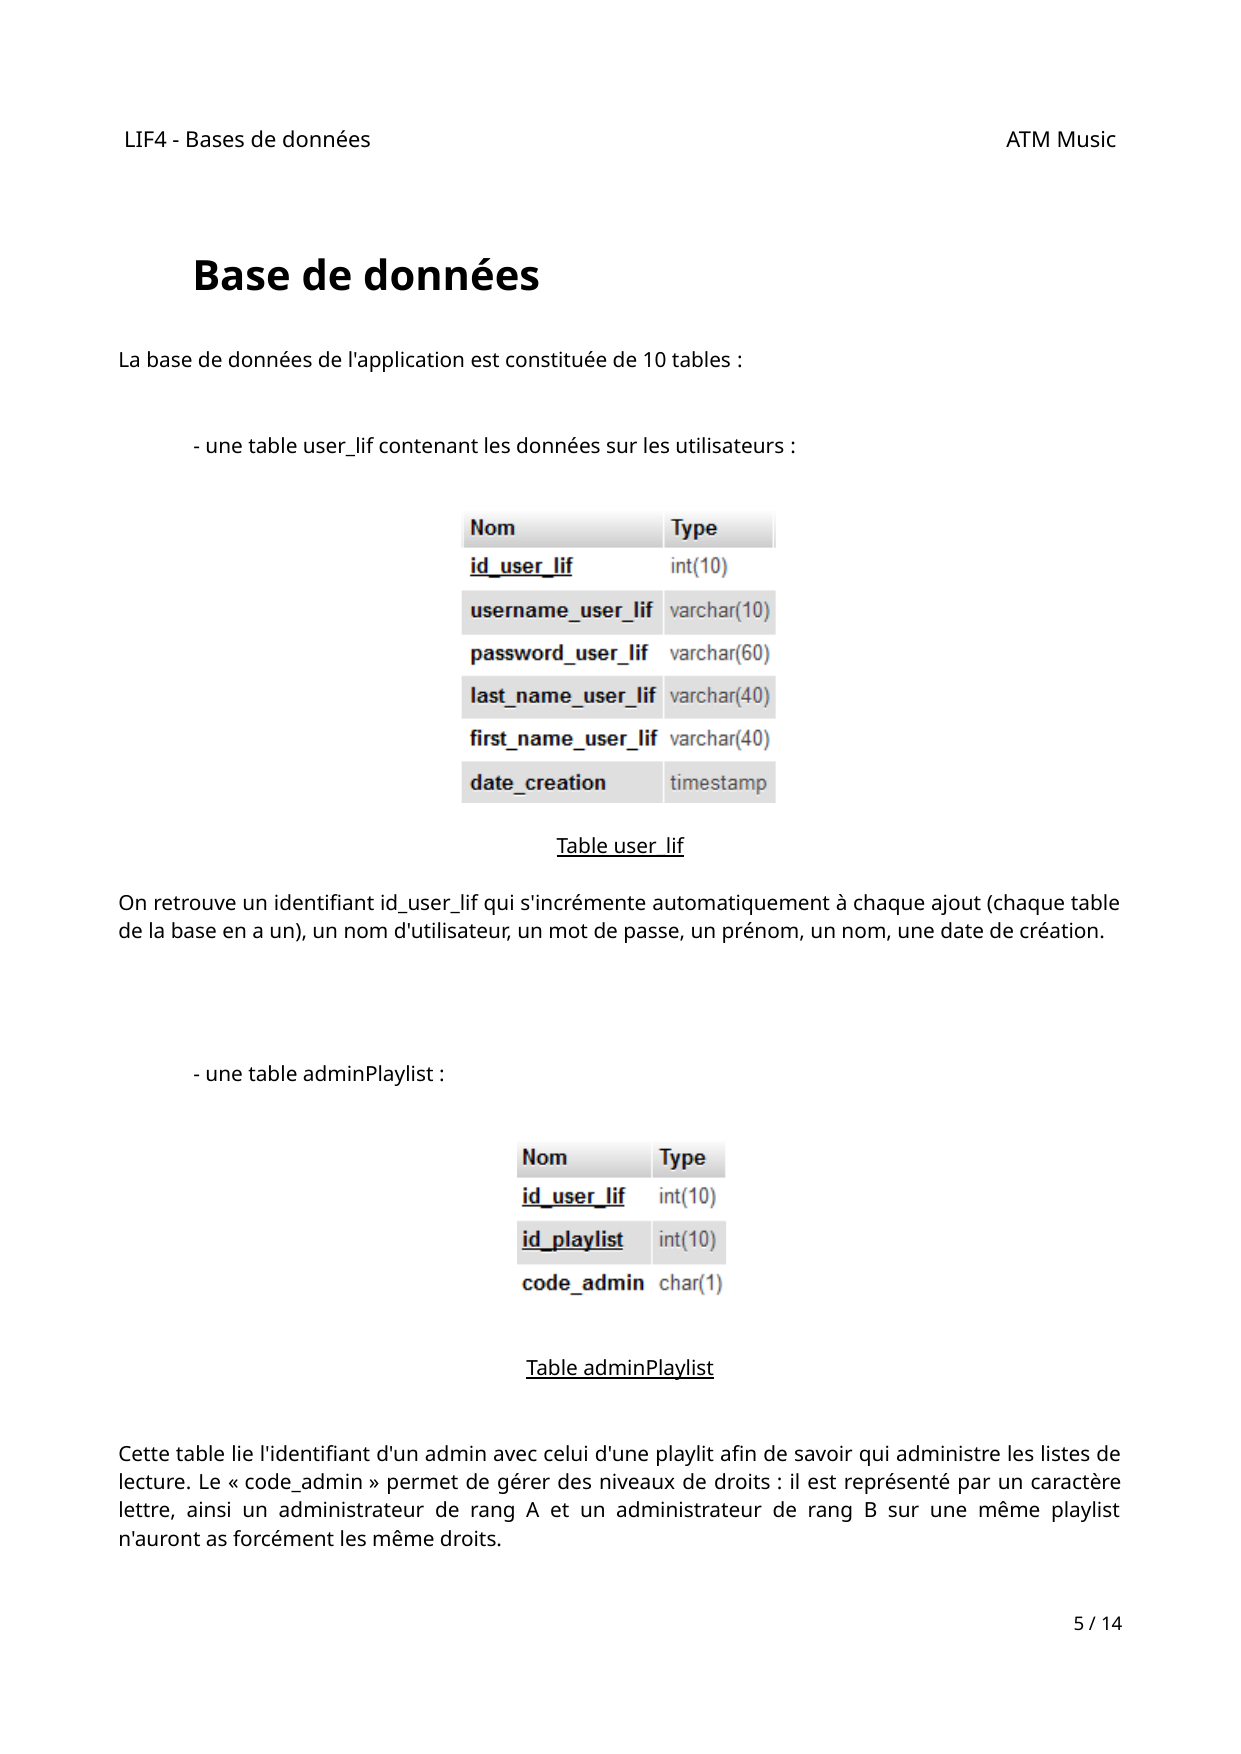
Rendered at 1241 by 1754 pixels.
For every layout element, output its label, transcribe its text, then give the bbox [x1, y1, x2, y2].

list - une table adminPlaylist : [156, 1059, 1122, 1087]
text Table user_lif [118, 831, 1122, 859]
text La base de données de l'application est constituée de 10 tables : [118, 345, 1122, 374]
text Cette table lie l'identifiant d'un admin avec celui d'une playlit afin de savoir qui administre les listes de lecture. Le « code_admin » permet de gérer des niveaux de droits : il est représenté par un caractère lettre, ainsi un administrateur de rang A et un administrateur de rang B sur une même playlist n'auront as forcément les même droits. [118, 1439, 1122, 1552]
text Base de données [118, 246, 1122, 303]
text Table adminPlaylist [118, 1353, 1122, 1382]
list - une table user_lif contenant les données sur les utilisateurs : [156, 431, 1122, 459]
text On retrouve un identifiant id_user_lif qui s'incrémente automatiquement à chaque ajout (chaque table de la base en a un), un nom d'utilisateur, un mot de passe, un prénom, un nom, une date de création. [118, 888, 1122, 945]
